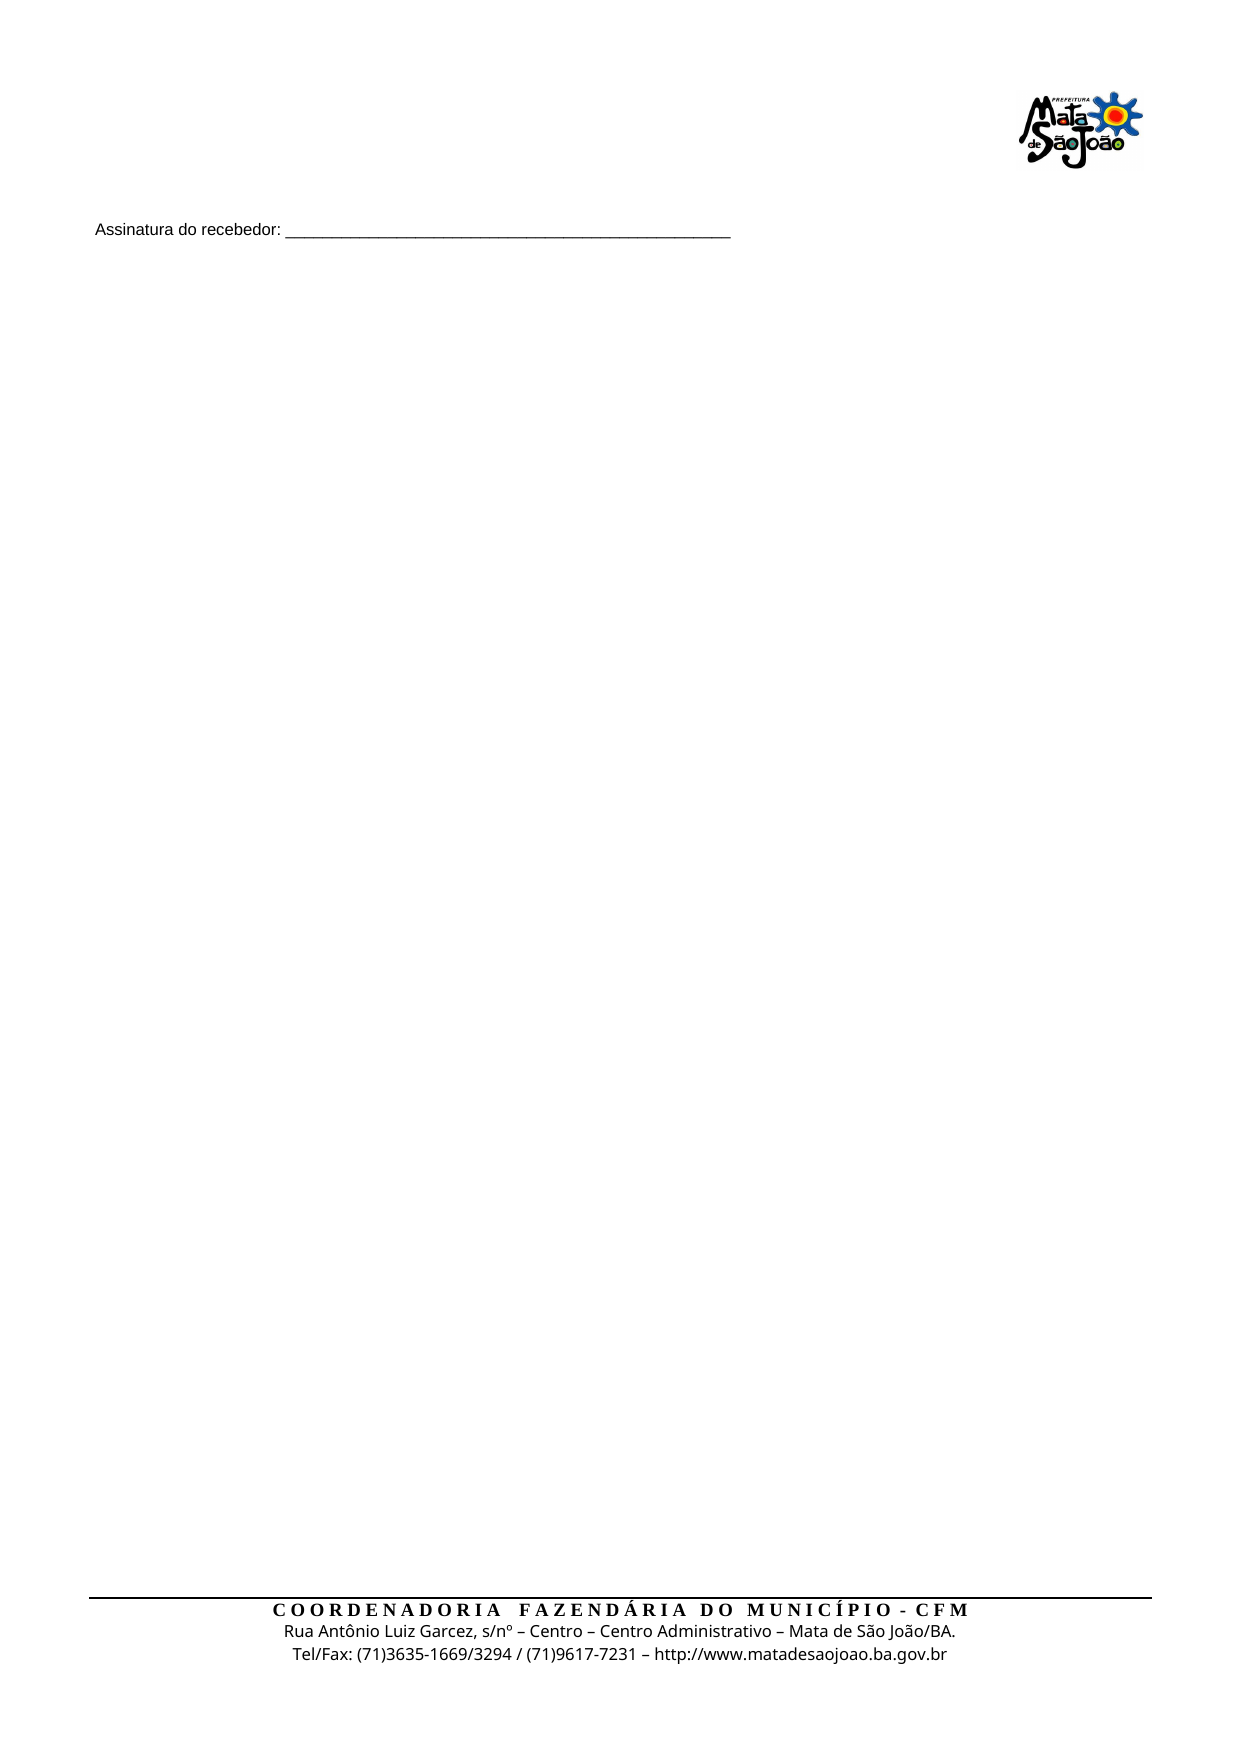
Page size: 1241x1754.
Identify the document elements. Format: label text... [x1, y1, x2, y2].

text Assinatura do recebedor: ________________________________________________ [88, 220, 1152, 238]
picture [1015, 90, 1144, 171]
